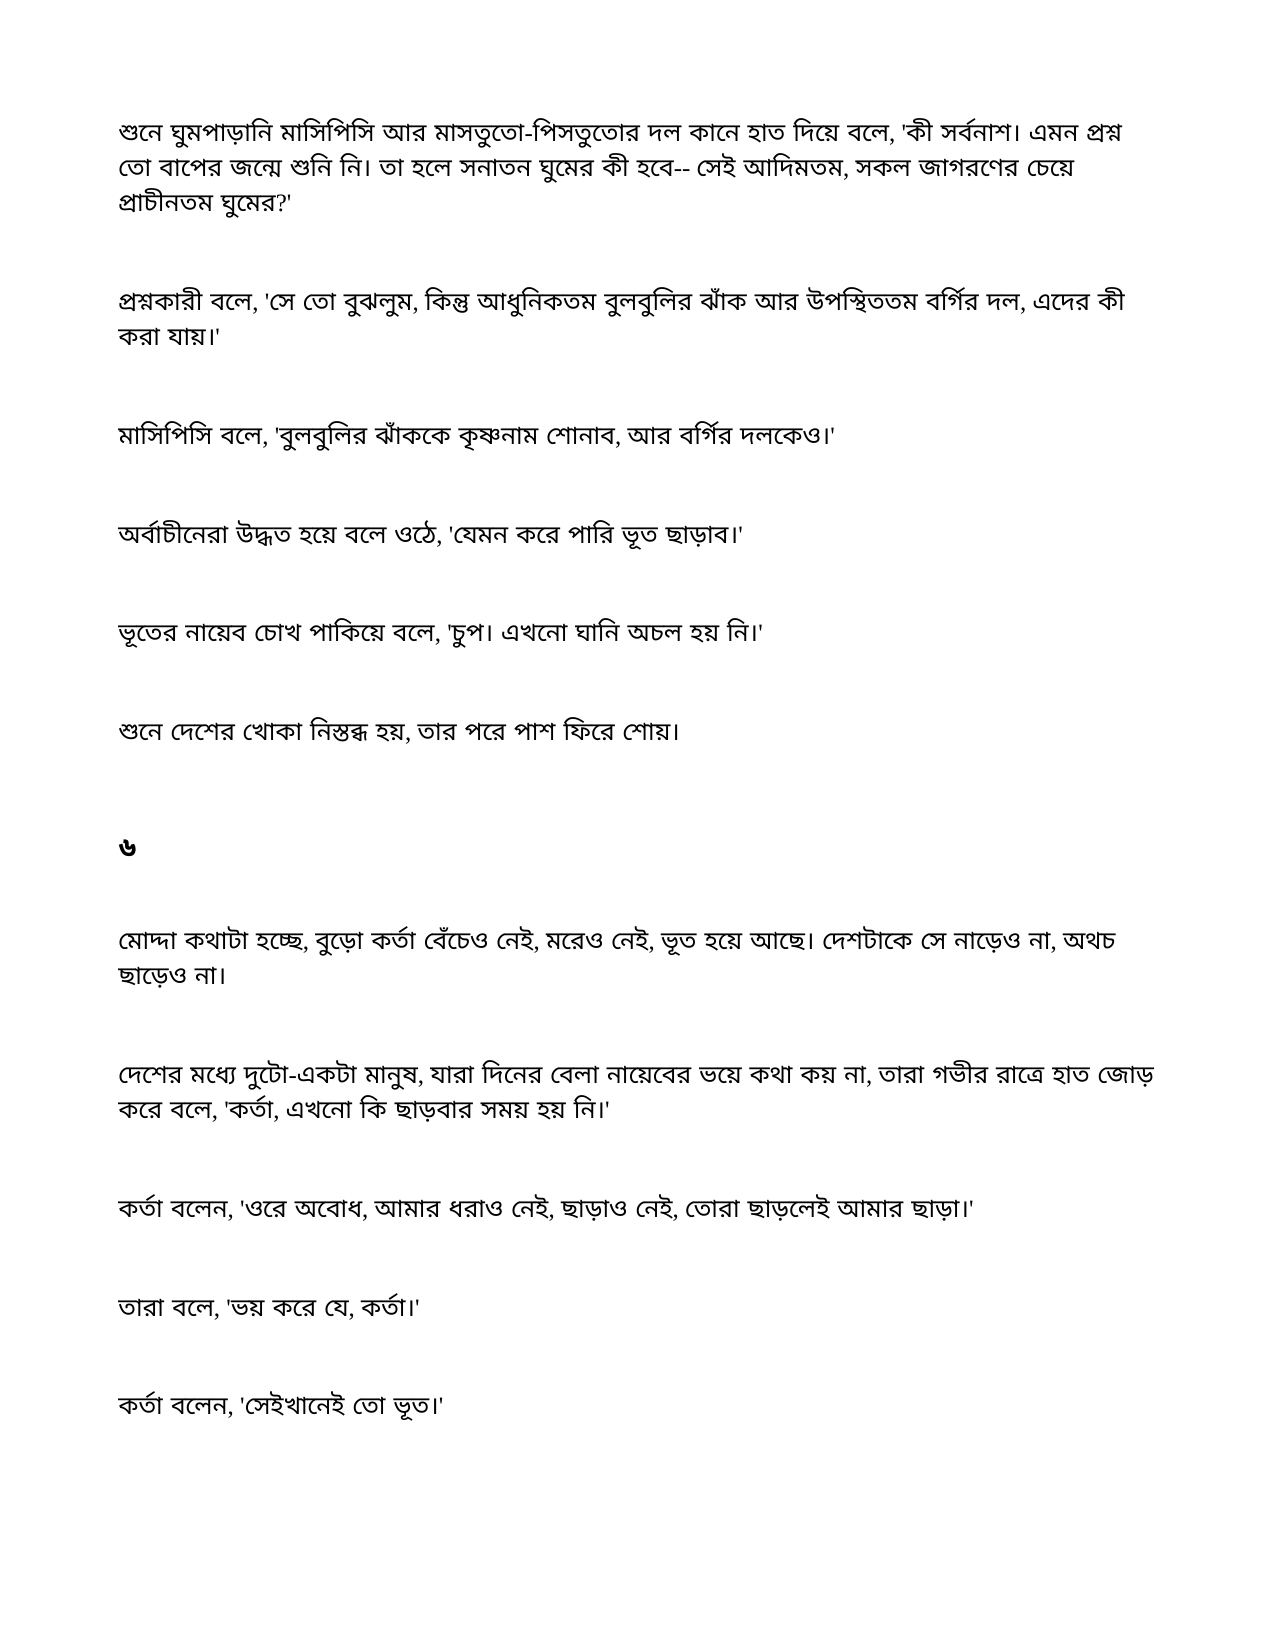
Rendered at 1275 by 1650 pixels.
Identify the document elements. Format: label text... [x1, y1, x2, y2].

text তারা বলে, 'ভয় করে যে, কর্তা।' [118, 1293, 1157, 1322]
text শুনে ঘুমপাড়ানি মাসিপিসি আর মাসতুতো-পিসতুতোর দল কানে হাত দিয়ে বলে, 'কী সর্বনাশ। এমন প্রশ্ন তো বাপের জন্মে শুনি নি। তা হলে সনাতন ঘুমের কী হবে-- সেই আদিমতম, সকল জাগরণের চেয়ে প্রাচীনতম ঘুমের?' [118, 118, 1157, 218]
text মাসিপিসি বলে, 'বুলবুলির ঝাঁককে কৃষ্ণনাম শোনাব, আর বর্গির দলকেও।' [118, 421, 333, 450]
text অর্বাচীনেরা উদ্ধত হয়ে বলে ওঠে, 'যেমন করে পারি ভূত ছাড়াব।' [118, 520, 1157, 549]
subtitle ৬ [118, 831, 1157, 865]
text ভূতের নায়েব চোখ পাকিয়ে বলে, 'চুপ। এখনো ঘানি অচল হয় নি।' [118, 618, 1157, 648]
text দেশের মধ্যে দুটো-একটা মানুষ, যারা দিনের বেলা নায়েবের ভয়ে কথা কয় না, তারা গভীর রাত্রে হাত জোড় করে বলে, 'কর্তা, এখনো কি ছাড়বার সময় হয় নি।' [118, 1060, 1157, 1124]
text কর্তা বলেন, 'ওরে অবোধ, আমার ধরাও নেই, ছাড়াও নেই, তোরা ছাড়লেই আমার ছাড়া।' [118, 1194, 1157, 1223]
text শুনে দেশের খোকা নিস্তব্ধ হয়, তার পরে পাশ ফিরে শোয়। [118, 717, 1157, 746]
text মাসিপিসি বলে, 'বুলবুলির ঝাঁককে কৃষ্ণনাম শোনাব, আর বর্গির দলকেও।' [325, 421, 1157, 450]
text প্রশ্নকারী বলে, 'সে তো বুঝলুম, কিন্তু আধুনিকতম বুলবুলির ঝাঁক আর উপস্থিততম বর্গির দল, এদের কী করা যায়।' [118, 287, 1157, 351]
text কর্তা বলেন, 'সেইখানেই তো ভূত।' [118, 1391, 1157, 1421]
text মোদ্দা কথাটা হচ্ছে, বুড়ো কর্তা বেঁচেও নেই, মরেও নেই, ভূত হয়ে আছে। দেশটাকে সে নাড়েও না, অথচ ছাড়েও না। [118, 926, 1157, 991]
